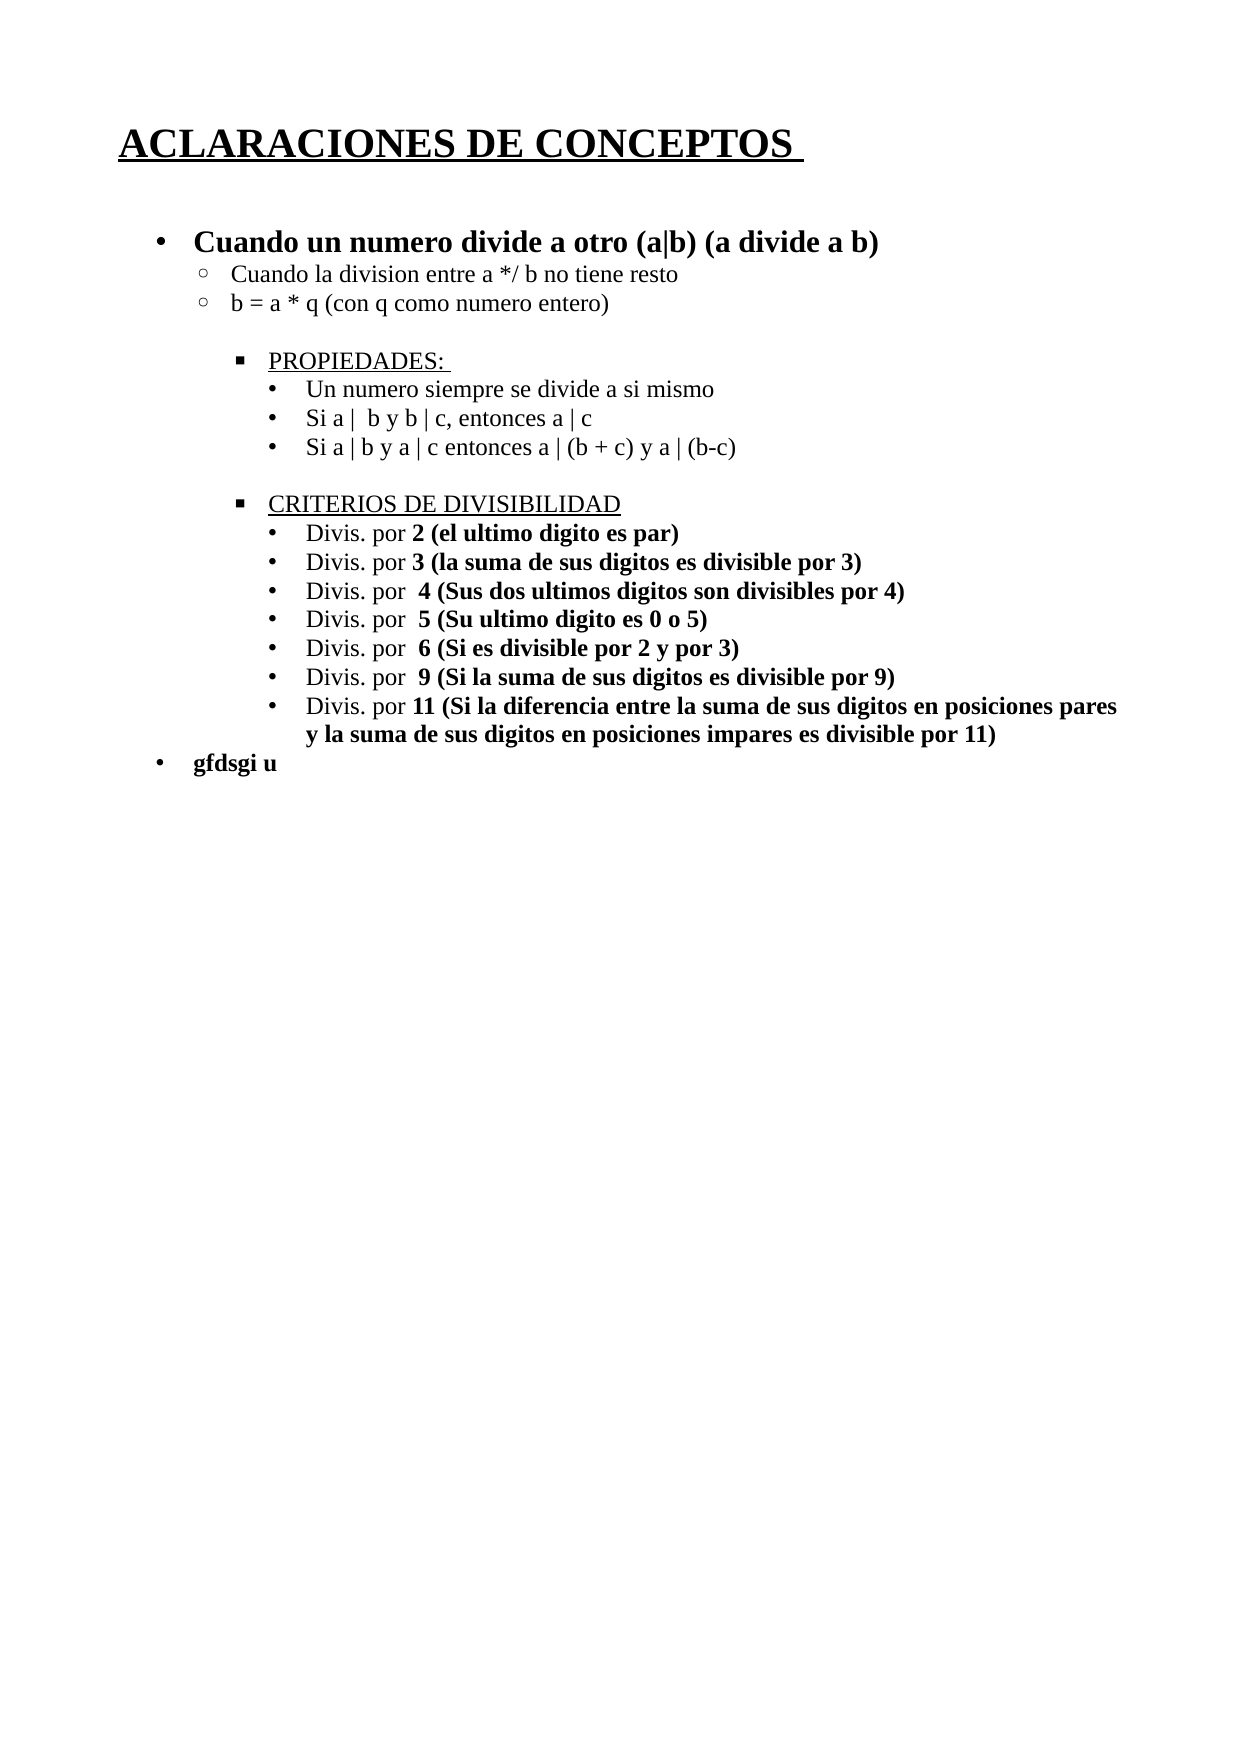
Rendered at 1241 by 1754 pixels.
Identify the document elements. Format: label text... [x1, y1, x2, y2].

list Cuando la division entre a */ b no tiene resto [193, 259, 1122, 288]
list Si a | b y b | c, entonces a | c [268, 403, 1122, 432]
list Cuando un numero divide a otro (a|b) (a divide a b) [156, 223, 1122, 259]
list Divis. por 2 (el ultimo digito es par) [268, 518, 1122, 547]
list Si a | b y a | c entonces a | (b + c) y a | (b-c) [268, 432, 1122, 461]
list PROPIEDADES: [231, 346, 1122, 374]
list Divis. por 4 (Sus dos ultimos digitos son divisibles por 4) [268, 576, 1122, 604]
list Divis. por 5 (Su ultimo digito es 0 o 5) [268, 604, 1122, 633]
text ACLARACIONES DE CONCEPTOS [118, 118, 1122, 166]
list Un numero siempre se divide a si mismo [268, 374, 1122, 403]
list gfdsgi u [156, 748, 1122, 777]
list Divis. por 3 (la suma de sus digitos es divisible por 3) [268, 547, 1122, 576]
list Divis. por 9 (Si la suma de sus digitos es divisible por 9) [268, 662, 1122, 691]
list CRITERIOS DE DIVISIBILIDAD [231, 489, 1122, 518]
list Divis. por 11 (Si la diferencia entre la suma de sus digitos en posiciones pares y la suma de sus digitos en posiciones impares es divisible por 11) [268, 691, 1122, 748]
list b = a * q (con q como numero entero) [193, 288, 1122, 317]
list Divis. por 6 (Si es divisible por 2 y por 3) [268, 633, 1122, 662]
